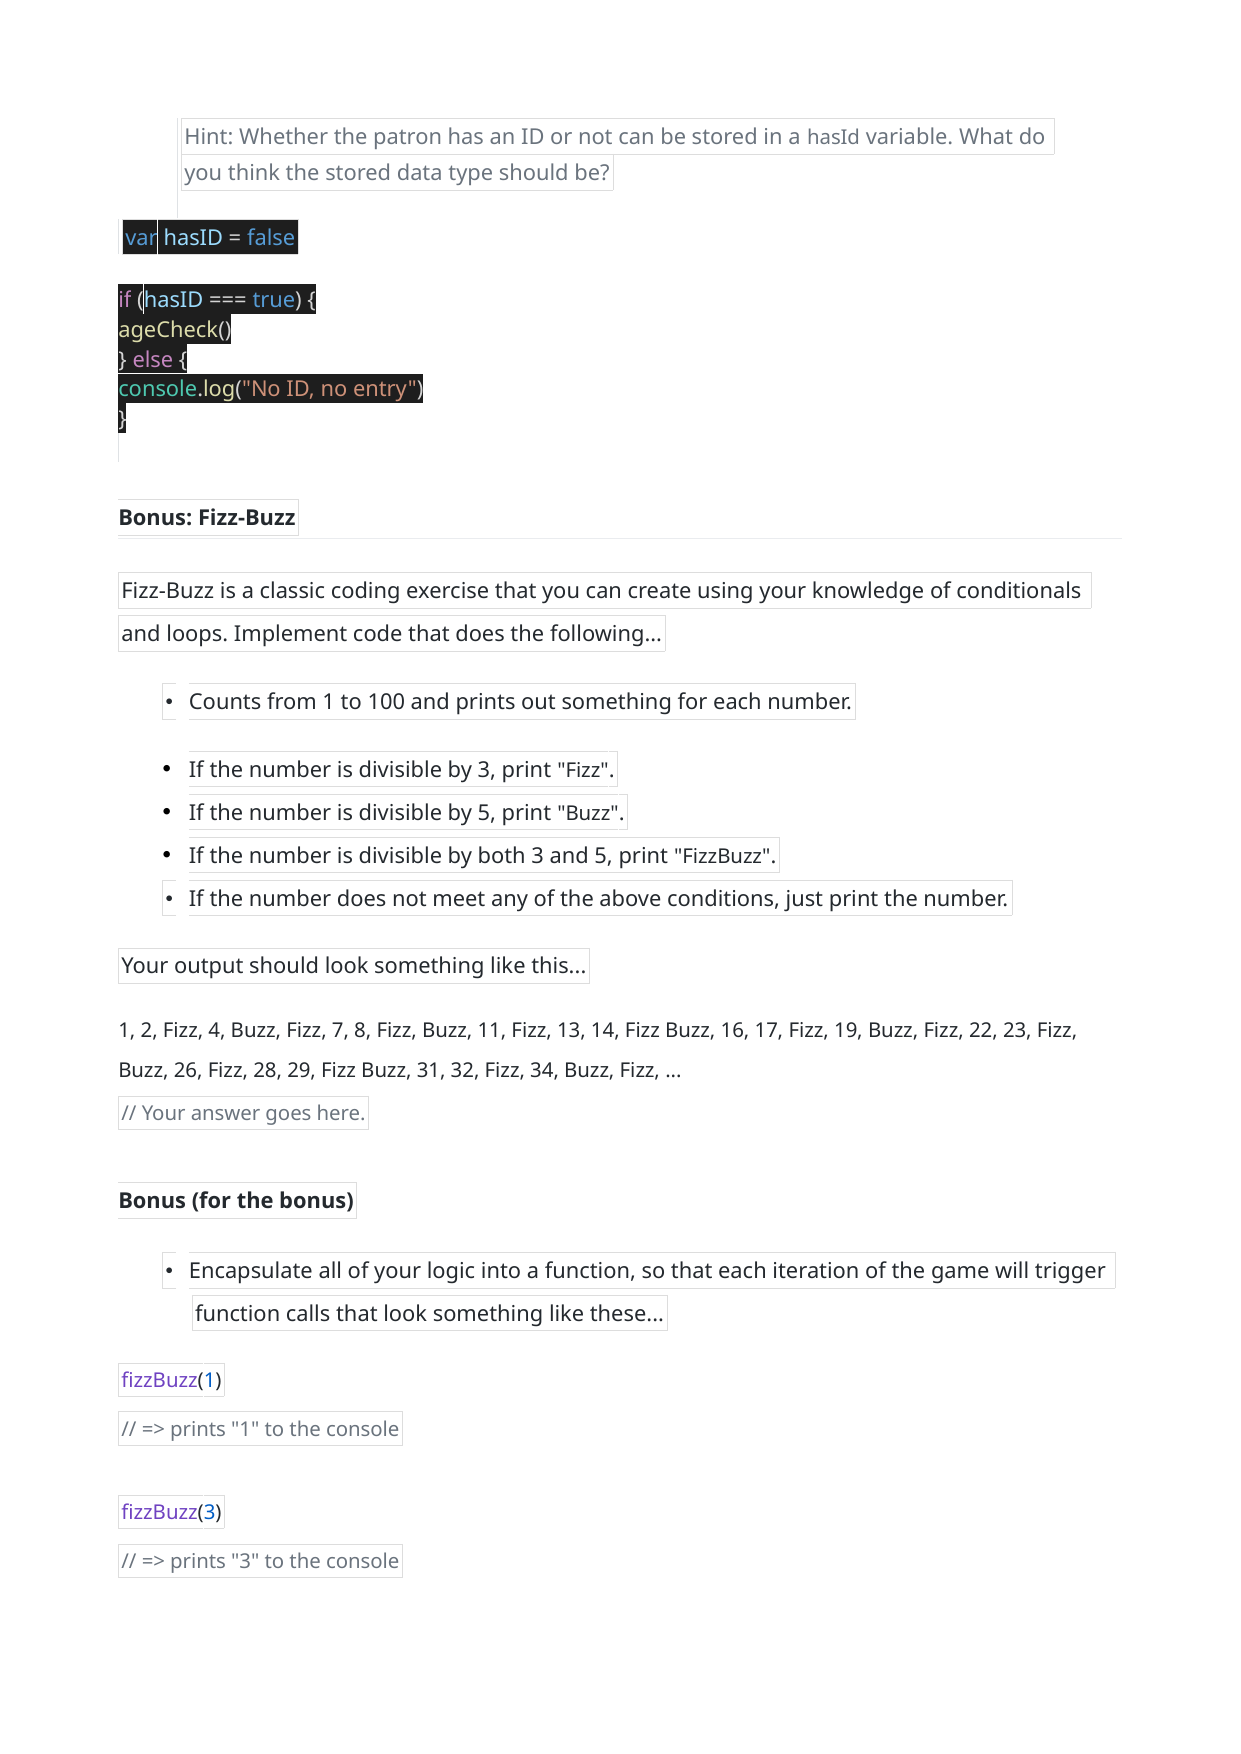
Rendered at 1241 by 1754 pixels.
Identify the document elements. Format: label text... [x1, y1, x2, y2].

list [618, 751, 1122, 787]
text console.log("No ID, no entry") [118, 373, 1122, 403]
text fizzBuzz(1) [119, 1364, 224, 1396]
text var hasID = false [299, 218, 1063, 254]
text Fizz-Buzz is a classic coding exercise that you can create using your knowledge of conditionals and loops. Implement code that does the following... [118, 572, 1122, 651]
text [225, 1363, 1122, 1396]
list Encapsulate all of your logic into a function, so that each iteration of the game will trigger function calls that look something like these... [162, 1252, 1122, 1331]
list If the number is divisible by both 3 and 5, print "FizzBuzz". [162, 837, 779, 872]
list [628, 794, 1122, 829]
text [403, 1543, 1122, 1577]
text // => prints "1" to the console [119, 1412, 402, 1445]
text var hasID = false [118, 218, 177, 254]
text [225, 1494, 1122, 1528]
text [590, 947, 1122, 983]
list [856, 683, 1122, 719]
list [1013, 879, 1122, 915]
text var hasID = false [123, 220, 298, 254]
text ageCheck() [118, 314, 1122, 344]
text Hint: Whether the patron has an ID or not can be stored in a hasId variable. What do you think the stored data type should be? [182, 118, 1063, 190]
text } [118, 403, 1122, 433]
text // Your answer goes here. [119, 1097, 368, 1129]
text } else { [118, 344, 1122, 373]
subtitle [357, 1182, 1122, 1218]
text [403, 1411, 1122, 1445]
text fizzBuzz(3) [119, 1496, 224, 1528]
list If the number is divisible by 3, print "Fizz". [162, 751, 617, 787]
subtitle Bonus (for the bonus) [118, 1183, 356, 1218]
text 1, 2, Fizz, 4, Buzz, Fizz, 7, 8, Fizz, Buzz, 11, Fizz, 13, 14, Fizz Buzz, 16, 17, Fizz, 19, Buzz, Fizz, 22, 23, Fizz, Buzz, 26, Fizz, 28, 29, Fizz Buzz, 31, 32, Fizz, 34, Buzz, Fizz, ... [118, 1015, 1122, 1083]
text // => prints "3" to the console [119, 1545, 402, 1577]
text Your output should look something like this... [119, 949, 589, 983]
list [780, 837, 1122, 872]
list If the number is divisible by 5, print "Buzz". [162, 794, 627, 829]
list Counts from 1 to 100 and prints out something for each number. [163, 683, 855, 719]
text [369, 1096, 1122, 1129]
list If the number does not meet any of the above conditions, just print the number. [162, 879, 1012, 915]
subtitle Bonus: Fizz-Buzz [118, 499, 1122, 538]
text if (hasID === true) { [118, 284, 1122, 314]
